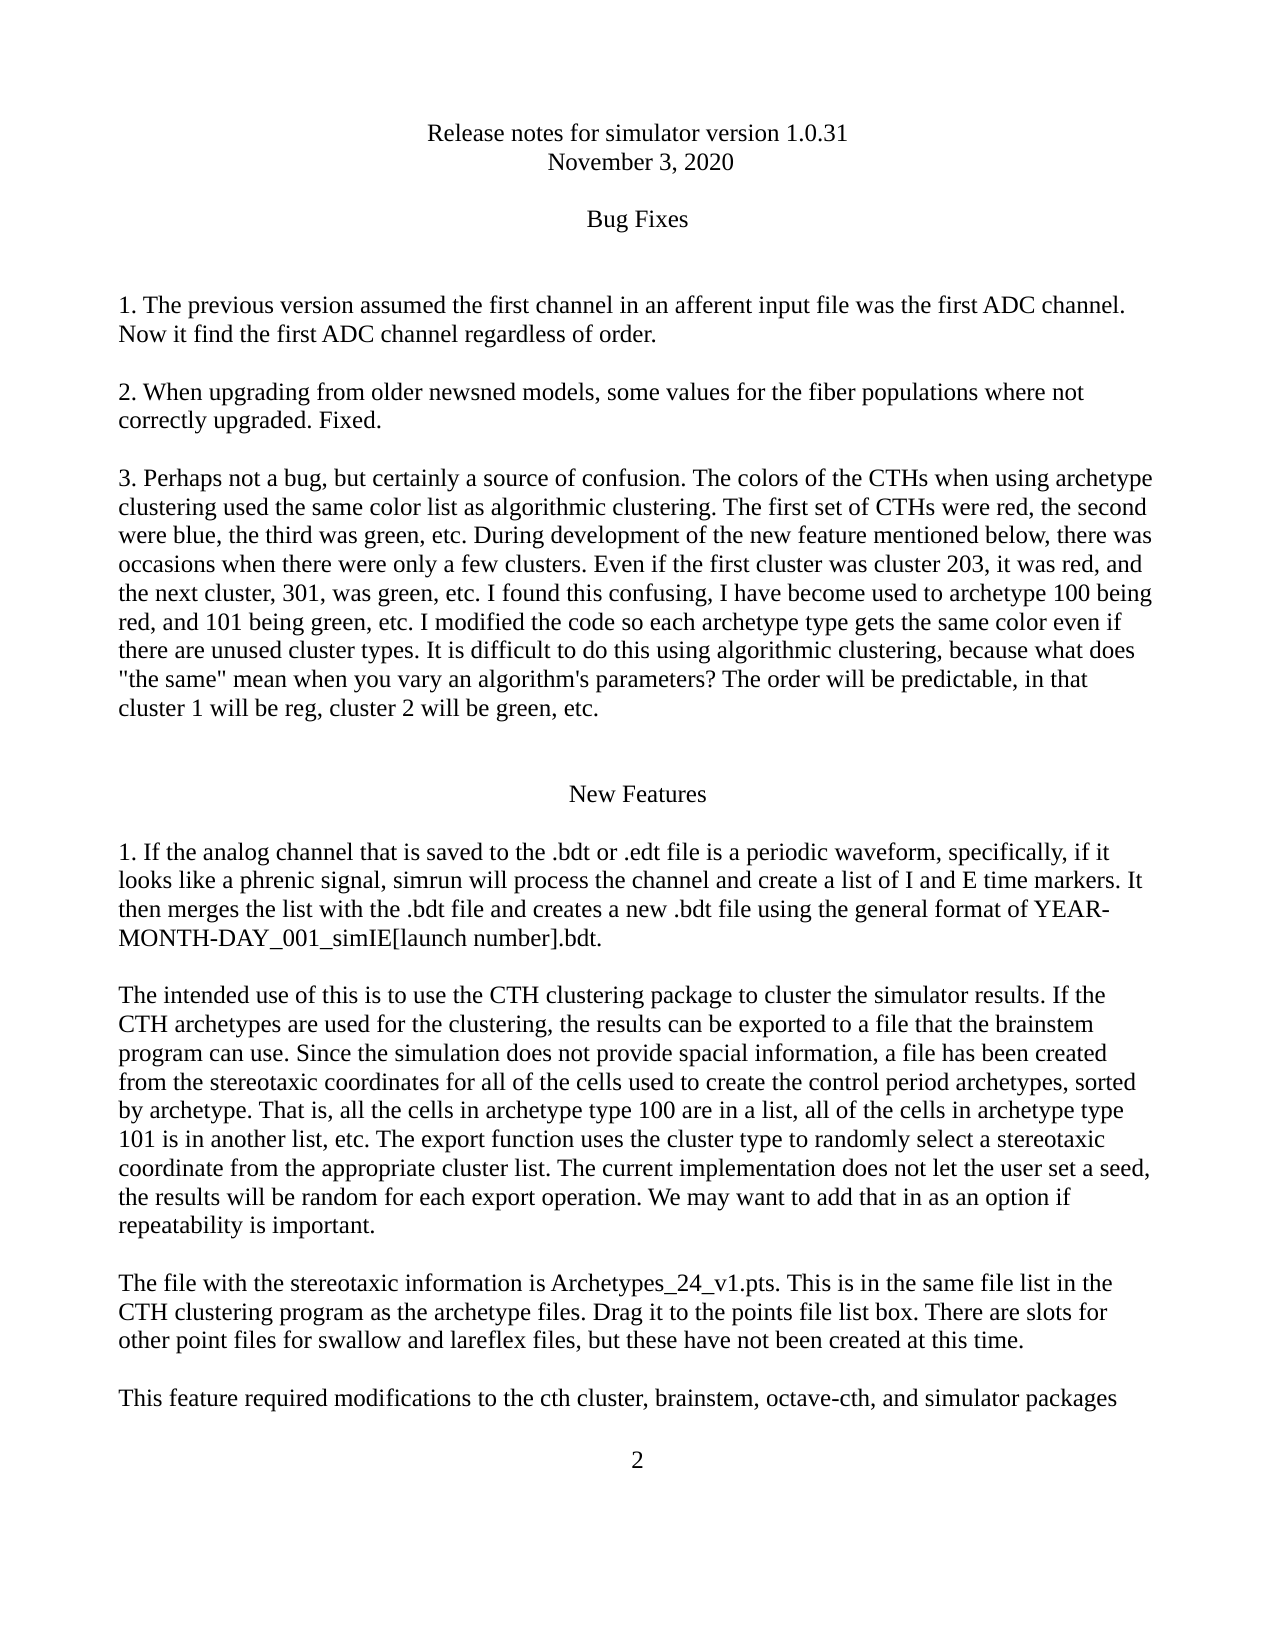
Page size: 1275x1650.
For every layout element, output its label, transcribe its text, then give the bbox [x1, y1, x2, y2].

text The intended use of this is to use the CTH clustering package to cluster the simulator results. If the CTH archetypes are used for the clustering, the results can be exported to a file that the brainstem program can use. Since the simulation does not provide spacial information, a file has been created from the stereotaxic coordinates for all of the cells used to create the control period archetypes, sorted by archetype. That is, all the cells in archetype type 100 are in a list, all of the cells in archetype type 101 is in another list, etc. The export function uses the cluster type to randomly select a stereotaxic coordinate from the appropriate cluster list. The current implementation does not let the user set a seed, the results will be random for each export operation. We may want to add that in as an option if repeatability is important. [118, 981, 1157, 1239]
text November 3, 2020 [118, 147, 1157, 176]
text 2. When upgrading from older newsned models, some values for the fiber populations where not correctly upgraded. Fixed. [118, 377, 1157, 434]
text New Features [118, 779, 1157, 808]
text 1. If the analog channel that is saved to the .bdt or .edt file is a periodic waveform, specifically, if it looks like a phrenic signal, simrun will process the channel and create a list of I and E time markers. It then merges the list with the .bdt file and creates a new .bdt file using the general format of YEAR-MONTH-DAY_001_simIE[launch number].bdt. [118, 837, 1157, 952]
text The file with the stereotaxic information is Archetypes_24_v1.pts. This is in the same file list in the CTH clustering program as the archetype files. Drag it to the points file list box. There are slots for other point files for swallow and lareflex files, but these have not been created at this time. [118, 1268, 1157, 1354]
text 1. The previous version assumed the first channel in an afferent input file was the first ADC channel. Now it find the first ADC channel regardless of order. [118, 291, 1157, 348]
text Bug Fixes [118, 204, 1157, 233]
text Release notes for simulator version 1.0.31 [118, 118, 1157, 147]
text 3. Perhaps not a bug, but certainly a source of confusion. The colors of the CTHs when using archetype clustering used the same color list as algorithmic clustering. The first set of CTHs were red, the second were blue, the third was green, etc. During development of the new feature mentioned below, there was occasions when there were only a few clusters. Even if the first cluster was cluster 203, it was red, and the next cluster, 301, was green, etc. I found this confusing, I have become used to archetype 100 being red, and 101 being green, etc. I modified the code so each archetype type gets the same color even if there are unused cluster types. It is difficult to do this using algorithmic clustering, because what does "the same" mean when you vary an algorithm's parameters? The order will be predictable, in that cluster 1 will be reg, cluster 2 will be green, etc. [118, 463, 1157, 722]
text This feature required modifications to the cth cluster, brainstem, octave-cth, and simulator packages [118, 1383, 1157, 1412]
